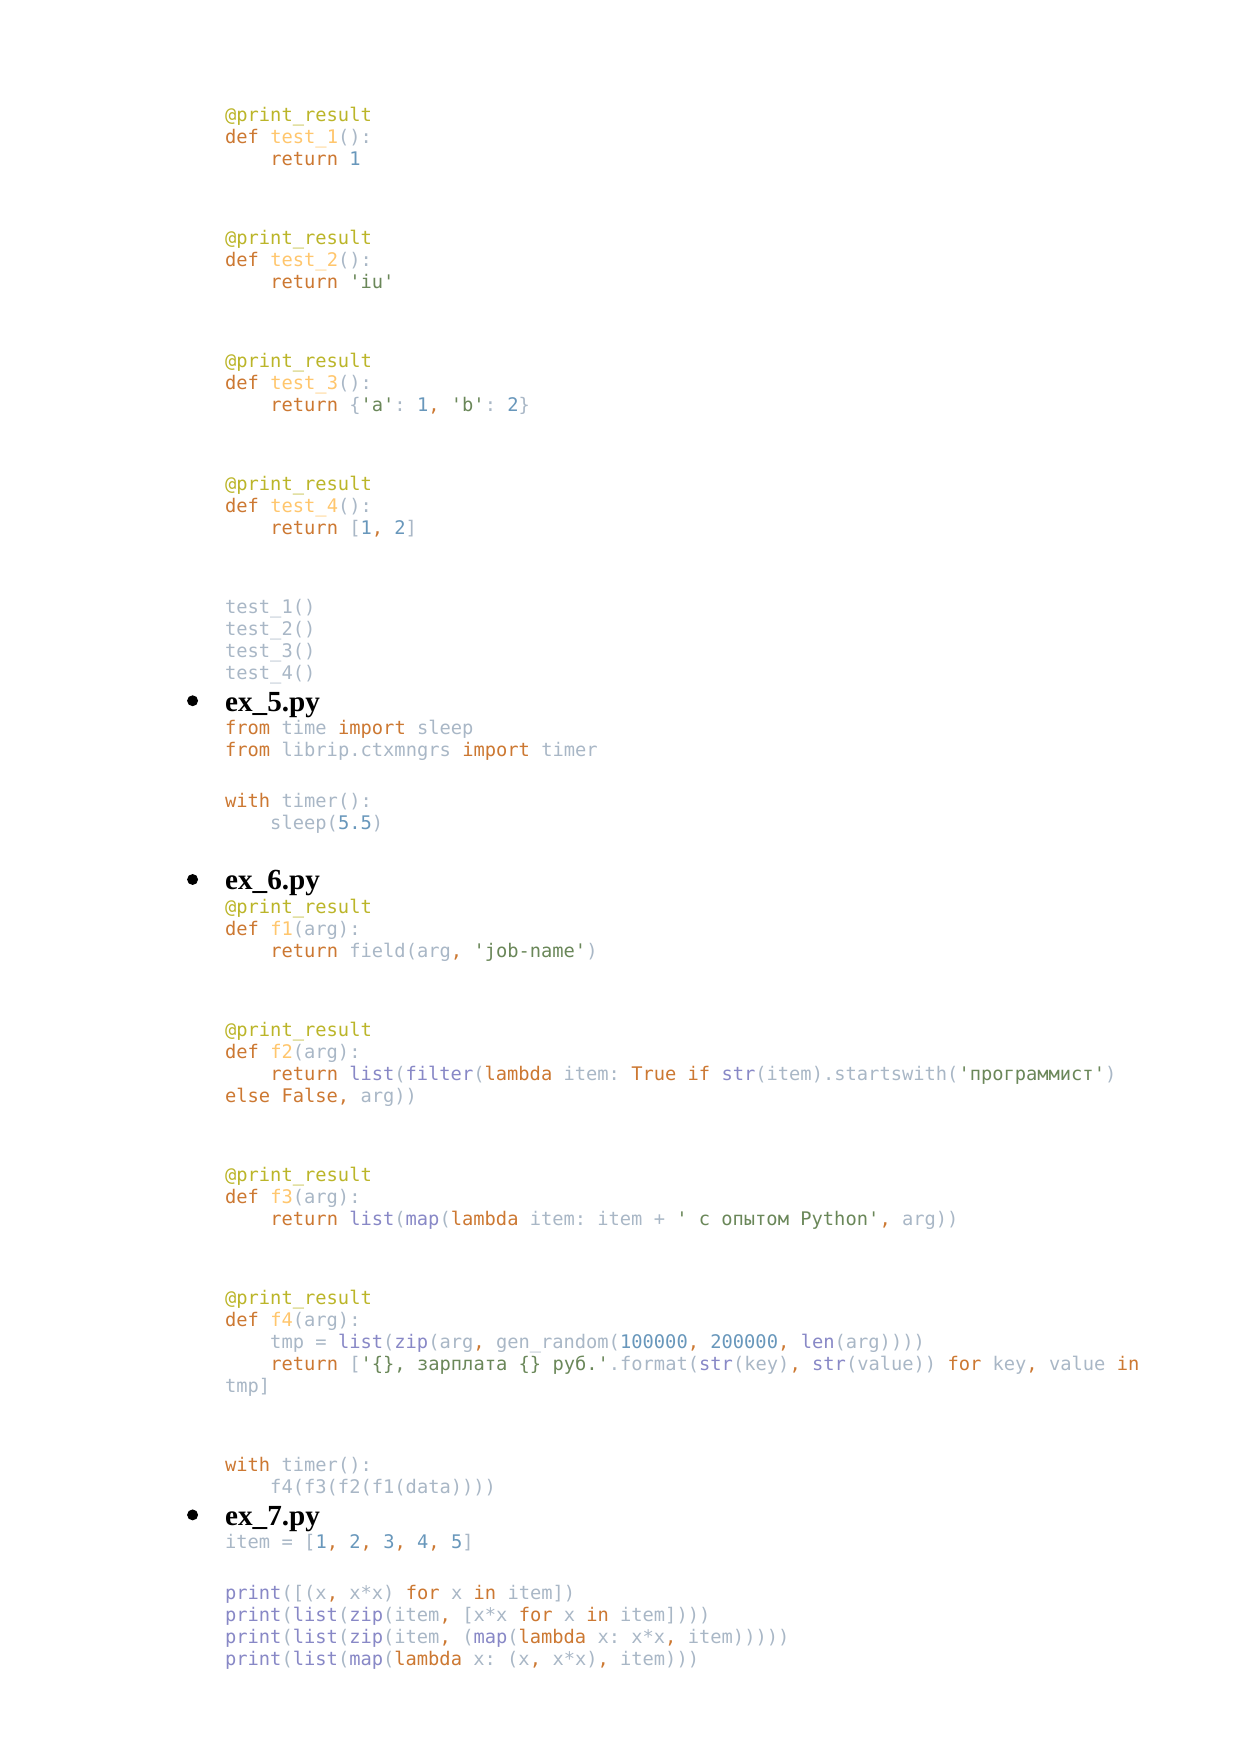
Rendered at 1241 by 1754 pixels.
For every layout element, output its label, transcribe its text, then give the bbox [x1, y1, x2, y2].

list ex_7.py item = [1, 2, 3, 4, 5] print([(x, x*x) for x in item]) print(list(zip(item, [x*x for x in item]))) print(list(zip(item, (map(lambda x: x*x, item))))) print(list(map(lambda x: (x, x*x), item))) [187, 1498, 1165, 1670]
list @print_result def test_1(): return 1 @print_result def test_2(): return 'iu' @print_result def test_3(): return {'a': 1, 'b': 2} @print_result def test_4(): return [1, 2] test_1() test_2() test_3() test_4() [187, 75, 1165, 684]
list ex_6.py @print_result def f1(arg): return field(arg, 'job-name') @print_result def f2(arg): return list(filter(lambda item: True if str(item).startswith('программист') else False, arg)) @print_result def f3(arg): return list(map(lambda item: item + ' с опытом Python', arg)) @print_result def f4(arg): tmp = list(zip(arg, gen_random(100000, 200000, len(arg)))) return ['{}, зарплата {} руб.'.format(str(key), str(value)) for key, value in tmp] with timer(): f4(f3(f2(f1(data)))) [187, 862, 1165, 1498]
list ex_5.py from time import sleep from librip.ctxmngrs import timer with timer(): sleep(5.5) [187, 684, 1165, 862]
